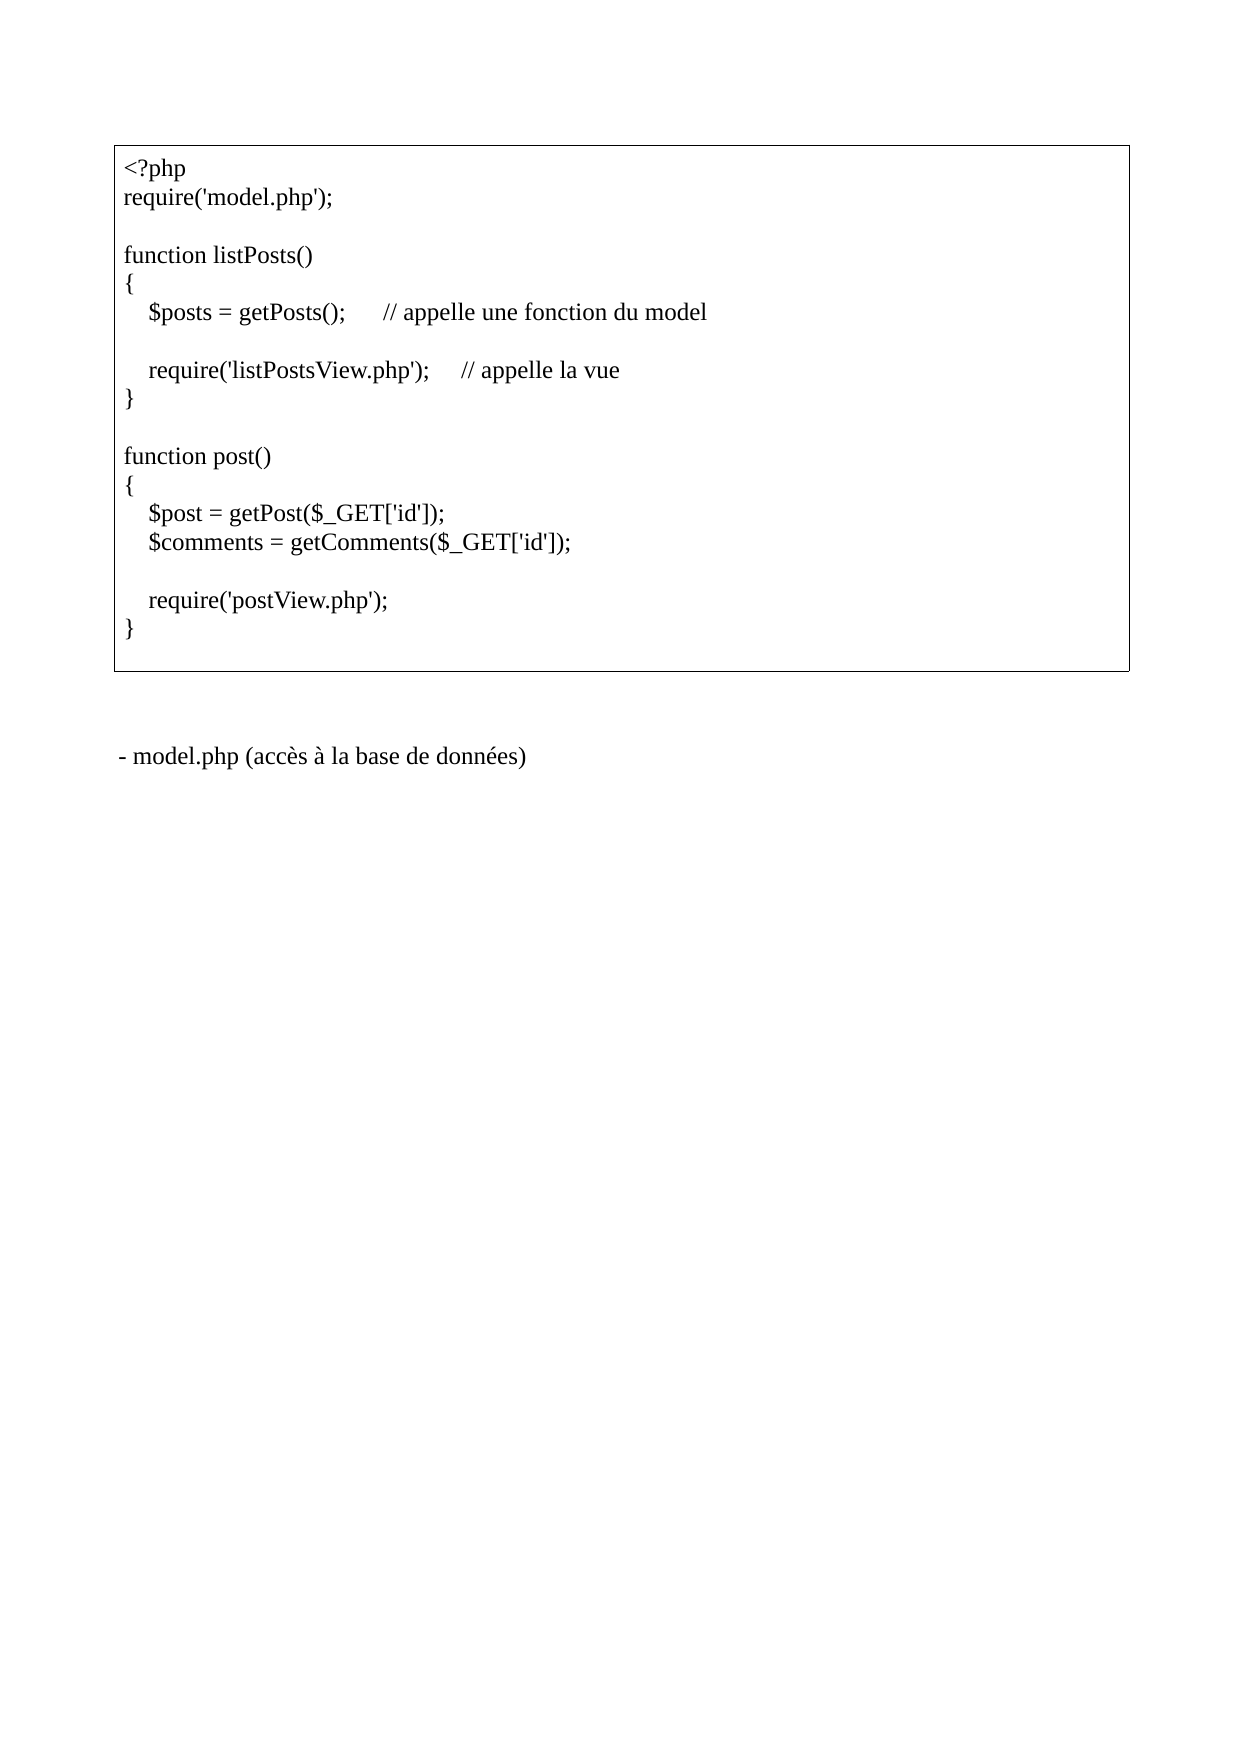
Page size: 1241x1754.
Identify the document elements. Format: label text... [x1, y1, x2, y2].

text function listPosts() [123, 240, 1120, 268]
text <?php [123, 153, 1120, 182]
text { [123, 470, 1120, 498]
text } [123, 613, 1120, 642]
text require('postView.php'); [123, 585, 1120, 613]
text } [123, 383, 1120, 412]
text - model.php (accès à la base de données) [118, 741, 1122, 769]
text function post() [123, 441, 1120, 470]
text $comments = getComments($_GET['id']); [123, 527, 1120, 556]
text $posts = getPosts(); // appelle une fonction du model [123, 297, 1120, 326]
text $post = getPost($_GET['id']); [123, 498, 1120, 527]
text { [123, 268, 1120, 297]
text require('listPostsView.php'); // appelle la vue [123, 355, 1120, 383]
text require('model.php'); [123, 182, 1120, 211]
